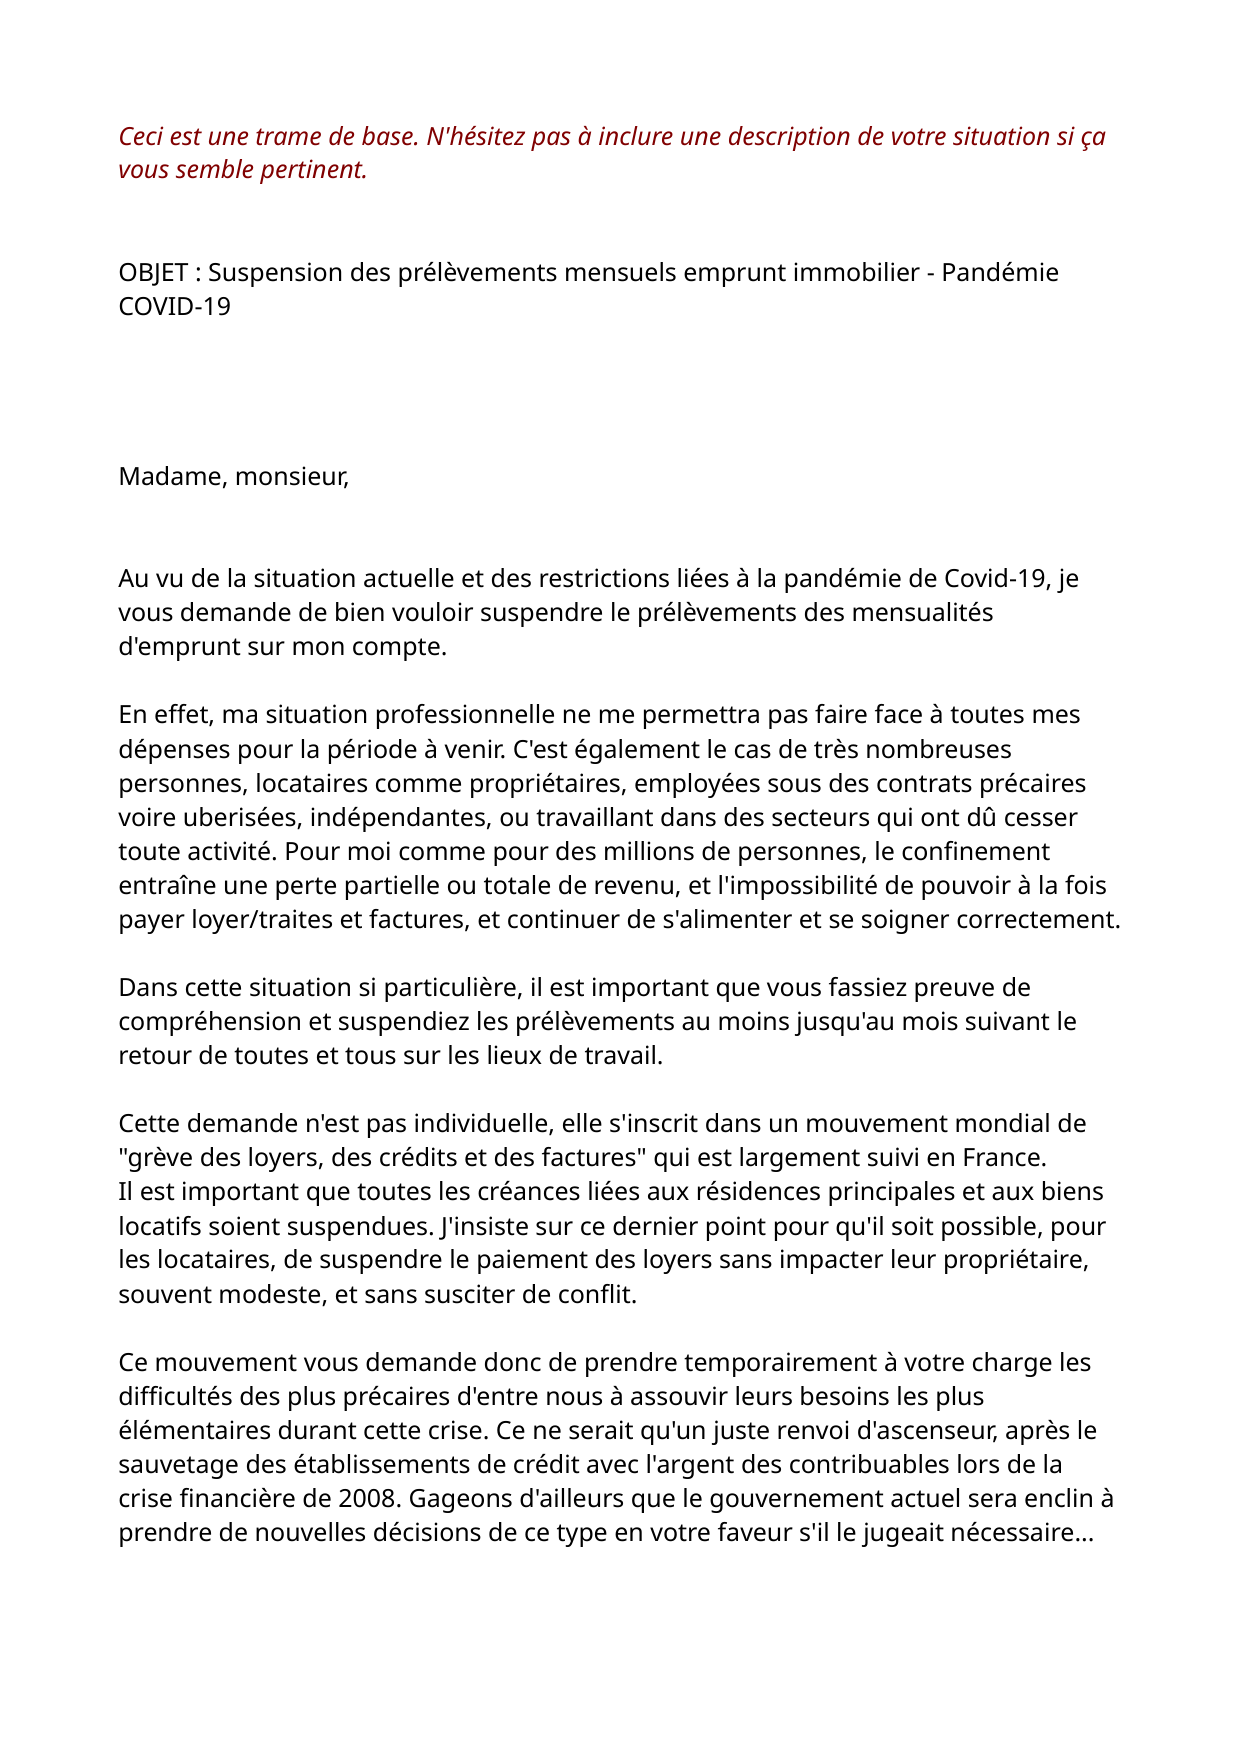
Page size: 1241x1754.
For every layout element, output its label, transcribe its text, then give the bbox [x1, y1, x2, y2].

text En effet, ma situation professionnelle ne me permettra pas faire face à toutes mes dépenses pour la période à venir. C'est également le cas de très nombreuses personnes, locataires comme propriétaires, employées sous des contrats précaires voire uberisées, indépendantes, ou travaillant dans des secteurs qui ont dû cesser toute activité. Pour moi comme pour des millions de personnes, le confinement entraîne une perte partielle ou totale de revenu, et l'impossibilité de pouvoir à la fois payer loyer/traites et factures, et continuer de s'alimenter et se soigner correctement. [118, 697, 1122, 936]
text Il est important que toutes les créances liées aux résidences principales et aux biens locatifs soient suspendues. J'insiste sur ce dernier point pour qu'il soit possible, pour les locataires, de suspendre le paiement des loyers sans impacter leur propriétaire, souvent modeste, et sans susciter de conflit. [118, 1174, 1122, 1310]
text Ce mouvement vous demande donc de prendre temporairement à votre charge les difficultés des plus précaires d'entre nous à assouvir leurs besoins les plus élémentaires durant cette crise. Ce ne serait qu'un juste renvoi d'ascenseur, après le sauvetage des établissements de crédit avec l'argent des contribuables lors de la crise financière de 2008. Gageons d'ailleurs que le gouvernement actuel sera enclin à prendre de nouvelles décisions de ce type en votre faveur s'il le jugeait nécessaire... [118, 1344, 1122, 1549]
text Ceci est une trame de base. N'hésitez pas à inclure une description de votre situation si ça vous semble pertinent. [118, 118, 1122, 186]
text Au vu de la situation actuelle et des restrictions liées à la pandémie de Covid-19, je vous demande de bien vouloir suspendre le prélèvements des mensualités d'emprunt sur mon compte. [118, 561, 1122, 663]
text Madame, monsieur, [118, 459, 1122, 493]
text Cette demande n'est pas individuelle, elle s'inscrit dans un mouvement mondial de "grève des loyers, des crédits et des factures" qui est largement suivi en France. [118, 1106, 1122, 1174]
text Dans cette situation si particulière, il est important que vous fassiez preuve de compréhension et suspendiez les prélèvements au moins jusqu'au mois suivant le retour de toutes et tous sur les lieux de travail. [118, 970, 1122, 1072]
text OBJET : Suspension des prélèvements mensuels emprunt immobilier - Pandémie COVID-19 [118, 254, 1122, 322]
